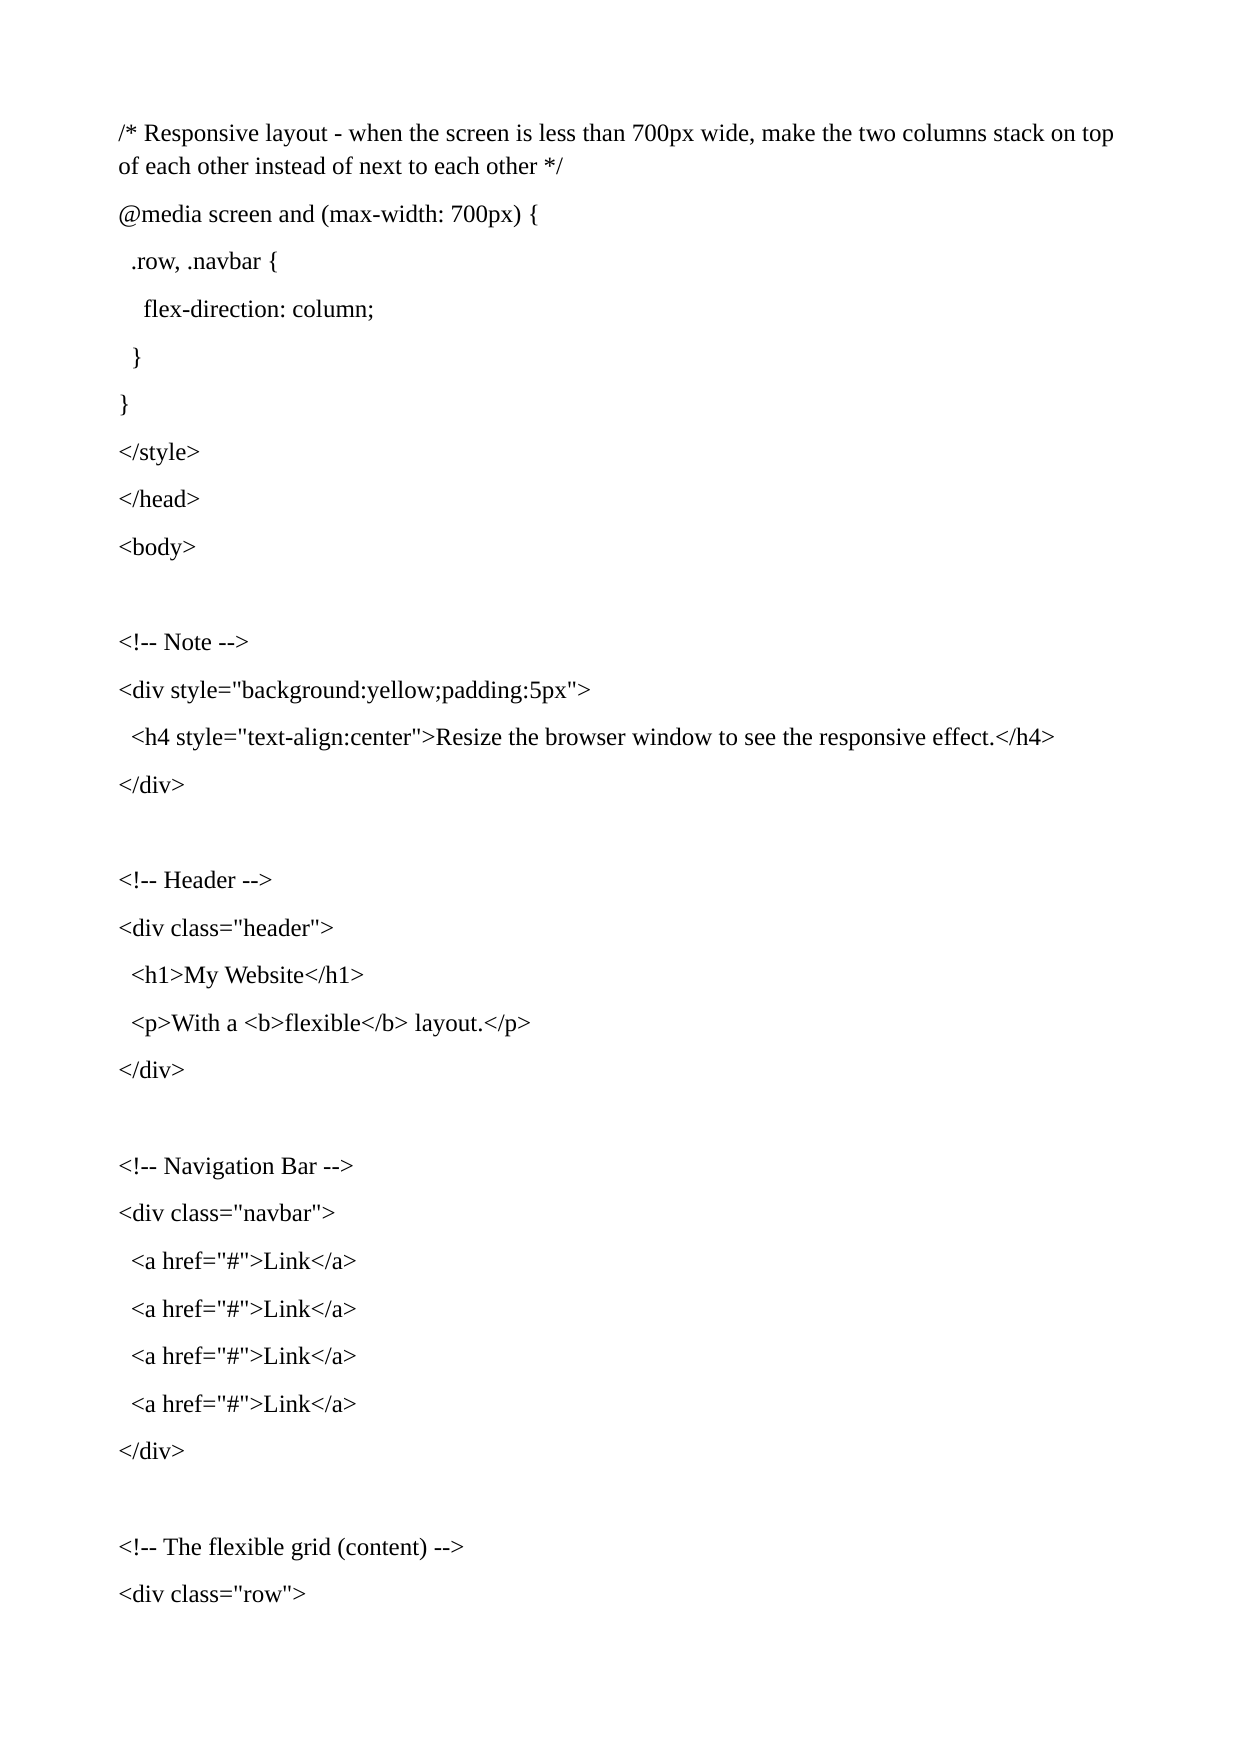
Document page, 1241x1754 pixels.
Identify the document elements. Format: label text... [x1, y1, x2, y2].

text <a href="#">Link</a> [118, 1341, 1122, 1370]
text <a href="#">Link</a> [118, 1246, 1122, 1275]
text } [118, 389, 1122, 418]
text <a href="#">Link</a> [118, 1294, 1122, 1322]
text <p>With a <b>flexible</b> layout.</p> [118, 1008, 1122, 1037]
text <!-- Note --> [118, 627, 1122, 656]
text <!-- The flexible grid (content) --> [118, 1532, 1122, 1560]
text <div class="navbar"> [118, 1198, 1122, 1227]
text </div> [118, 1436, 1122, 1465]
text </div> [118, 1056, 1122, 1084]
text <div class="header"> [118, 913, 1122, 942]
text <div style="background:yellow;padding:5px"> [118, 675, 1122, 703]
text <body> [118, 532, 1122, 561]
text @media screen and (max-width: 700px) { [118, 199, 1122, 227]
text <h4 style="text-align:center">Resize the browser window to see the responsive effect.</h4> [118, 722, 1122, 751]
text <div class="row"> [118, 1579, 1122, 1608]
text /* Responsive layout - when the screen is less than 700px wide, make the two columns stack on top of each other instead of next to each other */ [118, 118, 1122, 180]
text <!-- Header --> [118, 865, 1122, 894]
text </div> [118, 770, 1122, 799]
text <h1>My Website</h1> [118, 960, 1122, 989]
text } [118, 342, 1122, 370]
text </head> [118, 484, 1122, 513]
text .row, .navbar { [118, 246, 1122, 275]
text <!-- Navigation Bar --> [118, 1151, 1122, 1179]
text flex-direction: column; [118, 294, 1122, 323]
text </style> [118, 437, 1122, 466]
text <a href="#">Link</a> [118, 1389, 1122, 1418]
